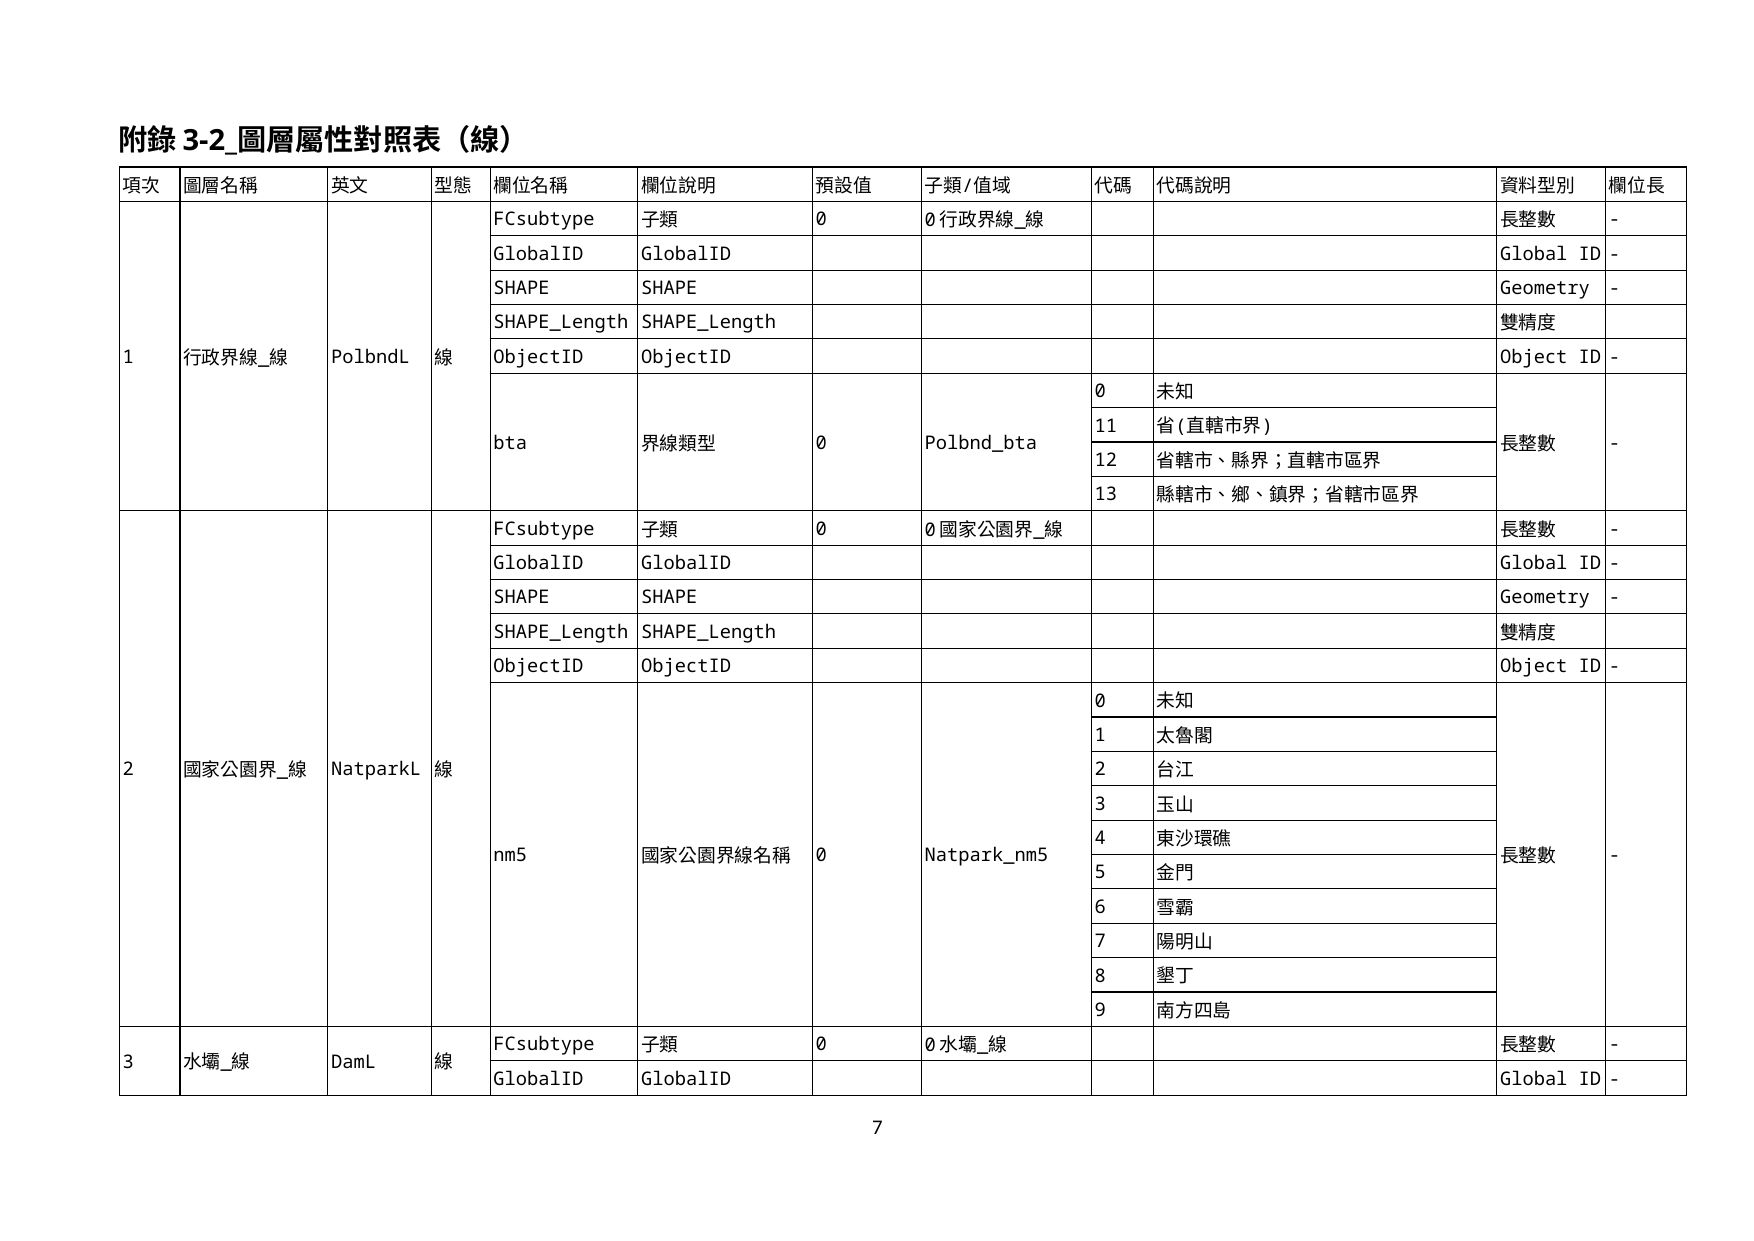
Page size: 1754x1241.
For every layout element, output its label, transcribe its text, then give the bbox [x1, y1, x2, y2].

table_cell [1154, 614, 1496, 648]
table_cell 5 [1092, 855, 1153, 888]
table_cell Natpark_nm5 [922, 683, 1091, 1026]
table_cell [922, 580, 1091, 613]
table_cell [813, 614, 921, 648]
table_cell ObjectID [491, 649, 637, 682]
table_cell 0行政界線_線 [922, 202, 1091, 235]
table_cell Geometry [1497, 580, 1605, 613]
table_cell - [1606, 1027, 1686, 1060]
table_cell [1092, 236, 1153, 269]
table_cell 行政界線_線 [181, 202, 327, 510]
table_cell 長整數 [1497, 511, 1605, 544]
table_cell 長整數 [1497, 374, 1605, 510]
table_cell 2 [1092, 752, 1153, 785]
table_cell [813, 580, 921, 613]
table_cell 水壩_線 [181, 1027, 327, 1094]
table_cell ObjectID [491, 339, 637, 373]
table_cell 墾丁 [1154, 958, 1496, 991]
table_cell [1154, 202, 1496, 235]
table_cell 縣轄市、鄉、鎮界；省轄市區界 [1154, 477, 1496, 510]
table_cell Polbnd_bta [922, 374, 1091, 510]
table_cell [1092, 614, 1153, 648]
table_cell 省(直轄市界) [1154, 408, 1496, 441]
table_cell [813, 649, 921, 682]
table_header 資料型別 [1497, 168, 1605, 201]
table_cell ObjectID [638, 339, 812, 373]
table_cell SHAPE [638, 271, 812, 304]
table_cell [813, 305, 921, 338]
table_cell [813, 236, 921, 269]
table_cell 0 [1092, 374, 1153, 407]
table_cell SHAPE [638, 580, 812, 613]
table_cell [1154, 236, 1496, 269]
table_cell GlobalID [638, 236, 812, 269]
table_cell 未知 [1154, 374, 1496, 407]
table_cell [1606, 614, 1686, 648]
table_cell [813, 546, 921, 579]
table_cell 3 [1092, 786, 1153, 819]
table_cell [1092, 305, 1153, 338]
table_cell [922, 271, 1091, 304]
table_cell NatparkL [328, 511, 431, 1026]
table_cell GlobalID [491, 236, 637, 269]
table_cell 太魯閣 [1154, 718, 1496, 751]
table_cell 0 [813, 1027, 921, 1060]
table_cell FCsubtype [491, 202, 637, 235]
table_cell 0 [813, 683, 921, 1026]
table_cell SHAPE_Length [491, 614, 637, 648]
table_cell 0 [813, 374, 921, 510]
table_cell [1092, 546, 1153, 579]
table_cell 台江 [1154, 752, 1496, 785]
table_cell [922, 614, 1091, 648]
table_cell 國家公園界_線 [181, 511, 327, 1026]
table_cell [1092, 339, 1153, 373]
table_cell 玉山 [1154, 786, 1496, 819]
table_cell GlobalID [638, 1061, 812, 1094]
table_cell [813, 271, 921, 304]
table_header 圖層名稱 [181, 168, 327, 201]
table_header 英文 [328, 168, 431, 201]
table_cell SHAPE [491, 271, 637, 304]
table_cell 0 [813, 202, 921, 235]
table_cell 長整數 [1497, 202, 1605, 235]
table_cell SHAPE_Length [638, 614, 812, 648]
table_cell 界線類型 [638, 374, 812, 510]
table_cell 0水壩_線 [922, 1027, 1091, 1060]
table_header 欄位說明 [638, 168, 812, 201]
table_cell [1092, 271, 1153, 304]
table_cell - [1606, 374, 1686, 510]
table_cell [1154, 580, 1496, 613]
table_header 欄位名稱 [491, 168, 637, 201]
table_header 預設值 [813, 168, 921, 201]
table_cell - [1606, 580, 1686, 613]
table_cell DamL [328, 1027, 431, 1094]
table_cell [1154, 1061, 1496, 1094]
table_cell GlobalID [491, 1061, 637, 1094]
table_cell Object ID [1497, 339, 1605, 373]
table_cell [1154, 511, 1496, 544]
table_cell Global ID [1497, 1061, 1605, 1094]
table_cell - [1606, 546, 1686, 579]
table_cell [1154, 271, 1496, 304]
table_cell [922, 305, 1091, 338]
table_cell GlobalID [491, 546, 637, 579]
table_cell 長整數 [1497, 683, 1605, 1026]
table_header 欄位長 [1606, 168, 1686, 201]
table_cell 1 [1092, 718, 1153, 751]
table_cell 雙精度 [1497, 614, 1605, 648]
table_cell 3 [120, 1027, 179, 1094]
table_cell Geometry [1497, 271, 1605, 304]
table_cell 東沙環礁 [1154, 821, 1496, 854]
table_cell 6 [1092, 889, 1153, 923]
table_cell 未知 [1154, 683, 1496, 716]
table_cell [1092, 511, 1153, 544]
table_cell [813, 1061, 921, 1094]
table_cell 1 [120, 202, 179, 510]
table_header 代碼說明 [1154, 168, 1496, 201]
table_cell [922, 339, 1091, 373]
table_cell ObjectID [638, 649, 812, 682]
table_cell 11 [1092, 408, 1153, 441]
table_cell [1154, 1027, 1496, 1060]
table_cell 線 [432, 1027, 490, 1094]
table_cell [1606, 305, 1686, 338]
table_header 型態 [432, 168, 490, 201]
table_cell - [1606, 511, 1686, 544]
table_cell 南方四島 [1154, 993, 1496, 1026]
table_cell 線 [432, 511, 490, 1026]
table_cell 線 [432, 202, 490, 510]
table_cell 0國家公園界_線 [922, 511, 1091, 544]
table_cell FCsubtype [491, 1027, 637, 1060]
table_cell - [1606, 1061, 1686, 1094]
table_cell 長整數 [1497, 1027, 1605, 1060]
table_cell [922, 546, 1091, 579]
table_cell Object ID [1497, 649, 1605, 682]
table_header 代碼 [1092, 168, 1153, 201]
table_cell 雪霸 [1154, 889, 1496, 923]
table_header 子類/值域 [922, 168, 1091, 201]
table_cell [922, 236, 1091, 269]
table_cell [1092, 1061, 1153, 1094]
table_cell 13 [1092, 477, 1153, 510]
table_cell - [1606, 236, 1686, 269]
table_cell Global ID [1497, 236, 1605, 269]
table_cell 8 [1092, 958, 1153, 991]
table_cell - [1606, 649, 1686, 682]
table_cell SHAPE [491, 580, 637, 613]
table_cell 12 [1092, 443, 1153, 476]
table_cell FCsubtype [491, 511, 637, 544]
table_cell GlobalID [638, 546, 812, 579]
table_cell [1154, 649, 1496, 682]
table_cell 子類 [638, 202, 812, 235]
table_cell 子類 [638, 511, 812, 544]
table_cell - [1606, 683, 1686, 1026]
table_cell 國家公園界線名稱 [638, 683, 812, 1026]
table_cell 4 [1092, 821, 1153, 854]
table_cell [1092, 580, 1153, 613]
table_cell [1154, 339, 1496, 373]
table_cell 0 [813, 511, 921, 544]
table_cell [922, 649, 1091, 682]
table_cell - [1606, 339, 1686, 373]
table_cell SHAPE_Length [491, 305, 637, 338]
table_cell [813, 339, 921, 373]
table_header 項次 [120, 168, 179, 201]
table_cell 0 [1092, 683, 1153, 716]
table_cell [922, 1061, 1091, 1094]
table_cell 9 [1092, 993, 1153, 1026]
table_cell [1092, 649, 1153, 682]
table_cell [1092, 1027, 1153, 1060]
table_cell PolbndL [328, 202, 431, 510]
table_cell [1154, 305, 1496, 338]
table_cell - [1606, 202, 1686, 235]
table_cell nm5 [491, 683, 637, 1026]
table_cell 雙精度 [1497, 305, 1605, 338]
subtitle 附錄3-2_圖層屬性對照表（線） [118, 117, 1636, 159]
table_cell 子類 [638, 1027, 812, 1060]
table_cell bta [491, 374, 637, 510]
table_cell 7 [1092, 924, 1153, 957]
table_cell 2 [120, 511, 179, 1026]
table_cell [1092, 202, 1153, 235]
table_cell 陽明山 [1154, 924, 1496, 957]
table_cell Global ID [1497, 546, 1605, 579]
table_cell 省轄市、縣界；直轄市區界 [1154, 443, 1496, 476]
table_cell [1154, 546, 1496, 579]
table_cell - [1606, 271, 1686, 304]
table_cell 金門 [1154, 855, 1496, 888]
table_cell SHAPE_Length [638, 305, 812, 338]
